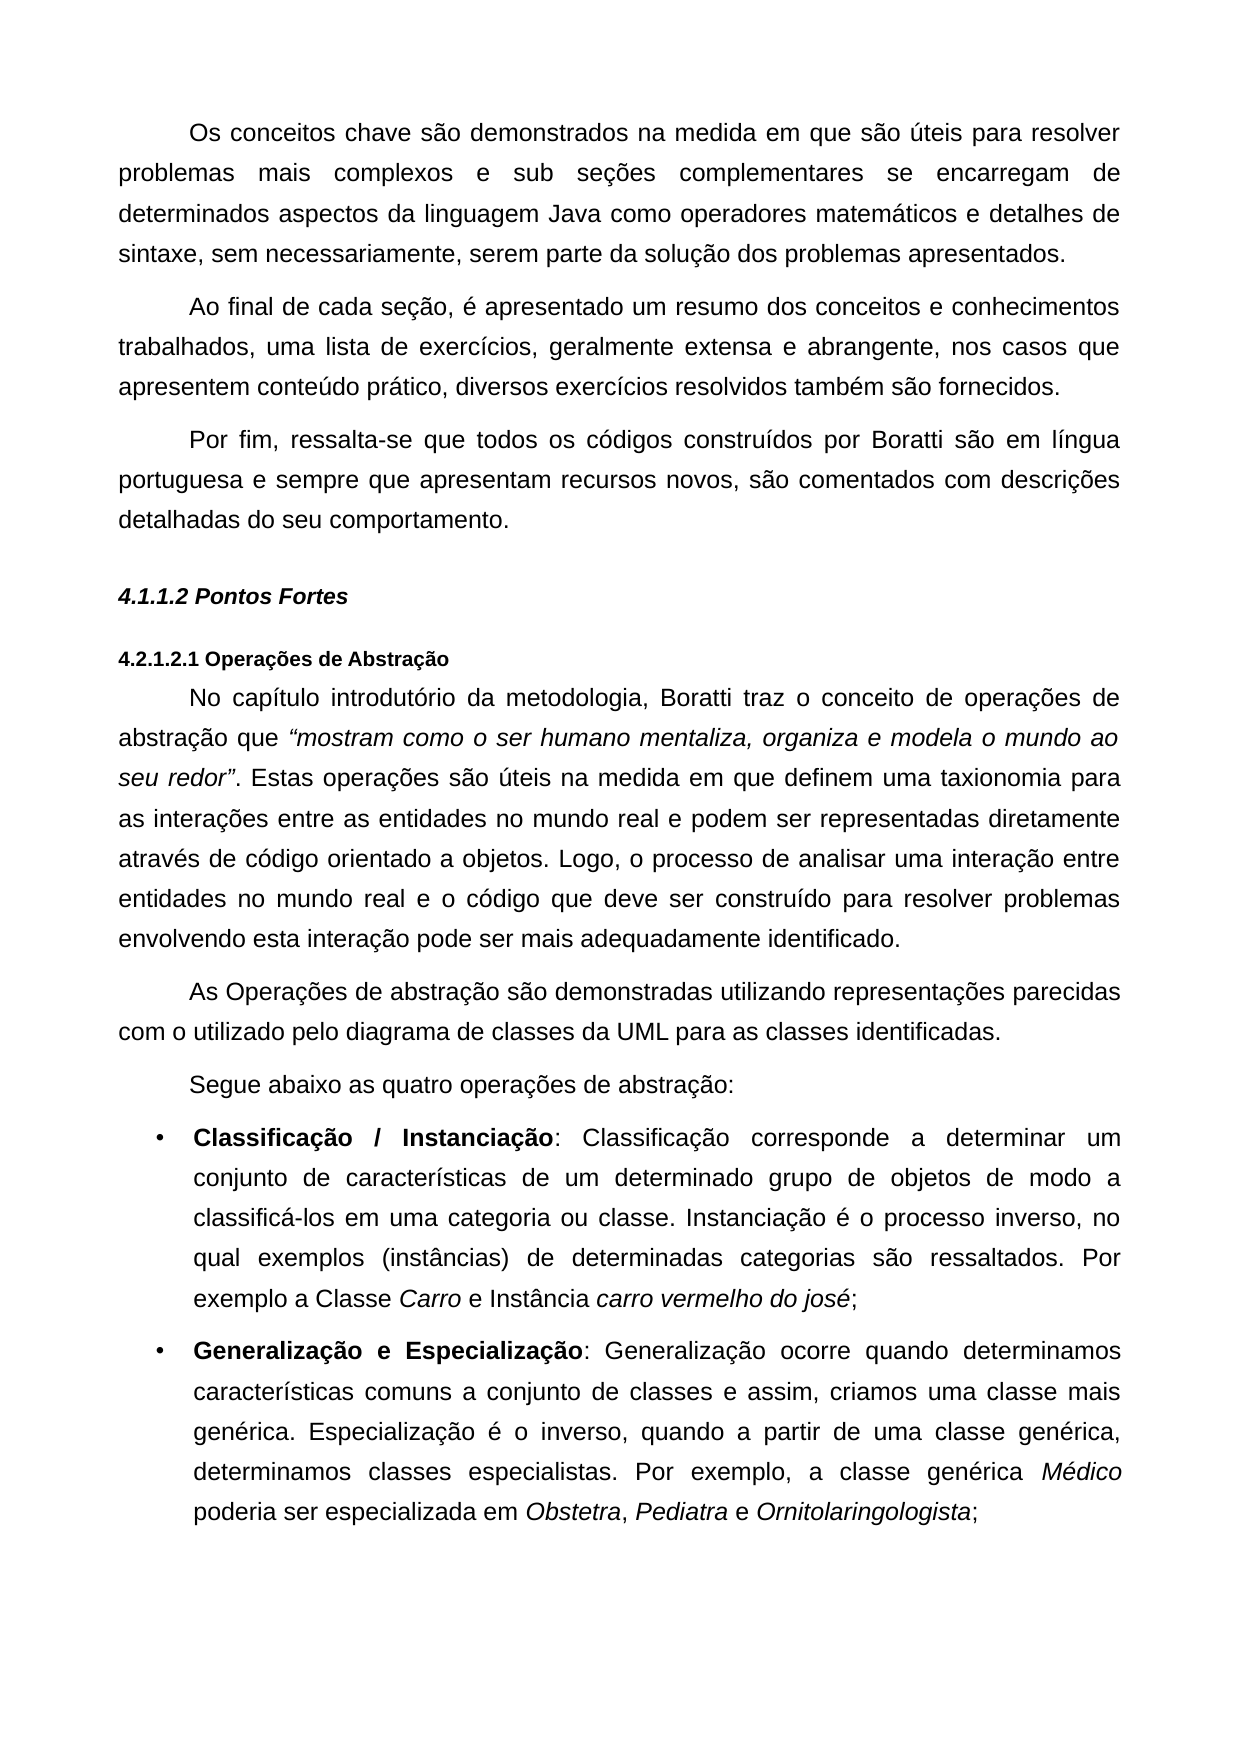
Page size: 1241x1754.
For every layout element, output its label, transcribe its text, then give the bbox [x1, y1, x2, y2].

text Segue abaixo as quatro operações de abstração: [118, 1070, 1122, 1099]
subtitle 4.2.1.2.1 Operações de Abstração [118, 647, 1122, 671]
text Os conceitos chave são demonstrados na medida em que são úteis para resolver problemas mais complexos e sub seções complementares se encarregam de determinados aspectos da linguagem Java como operadores matemáticos e detalhes de sintaxe, sem necessariamente, serem parte da solução dos problemas apresentados. [118, 118, 1122, 267]
subtitle 4.1.1.2 Pontos Fortes [118, 583, 1122, 609]
text Ao final de cada seção, é apresentado um resumo dos conceitos e conhecimentos trabalhados, uma lista de exercícios, geralmente extensa e abrangente, nos casos que apresentem conteúdo prático, diversos exercícios resolvidos também são fornecidos. [118, 291, 1122, 401]
text Por fim, ressalta-se que todos os códigos construídos por Boratti são em língua portuguesa e sempre que apresentam recursos novos, são comentados com descrições detalhadas do seu comportamento. [118, 424, 1122, 534]
list Generalização e Especialização: Generalização ocorre quando determinamos características comuns a conjunto de classes e assim, criamos uma classe mais genérica. Especialização é o inverso, quando a partir de uma classe genérica, determinamos classes especialistas. Por exemplo, a classe genérica Médico poderia ser especializada em Obstetra, Pediatra e Ornitolaringologista; [156, 1336, 1122, 1526]
list Classificação / Instanciação: Classificação corresponde a determinar um conjunto de características de um determinado grupo de objetos de modo a classificá-los em uma categoria ou classe. Instanciação é o processo inverso, no qual exemplos (instâncias) de determinadas categorias são ressaltados. Por exemplo a Classe Carro e Instância carro vermelho do josé; [156, 1123, 1122, 1312]
text No capítulo introdutório da metodologia, Boratti traz o conceito de operações de abstração que “mostram como o ser humano mentaliza, organiza e modela o mundo ao seu redor”. Estas operações são úteis na medida em que definem uma taxionomia para as interações entre as entidades no mundo real e podem ser representadas diretamente através de código orientado a objetos. Logo, o processo de analisar uma interação entre entidades no mundo real e o código que deve ser construído para resolver problemas envolvendo esta interação pode ser mais adequadamente identificado. [118, 683, 1122, 953]
text As Operações de abstração são demonstradas utilizando representações parecidas com o utilizado pelo diagrama de classes da UML para as classes identificadas. [118, 977, 1122, 1046]
